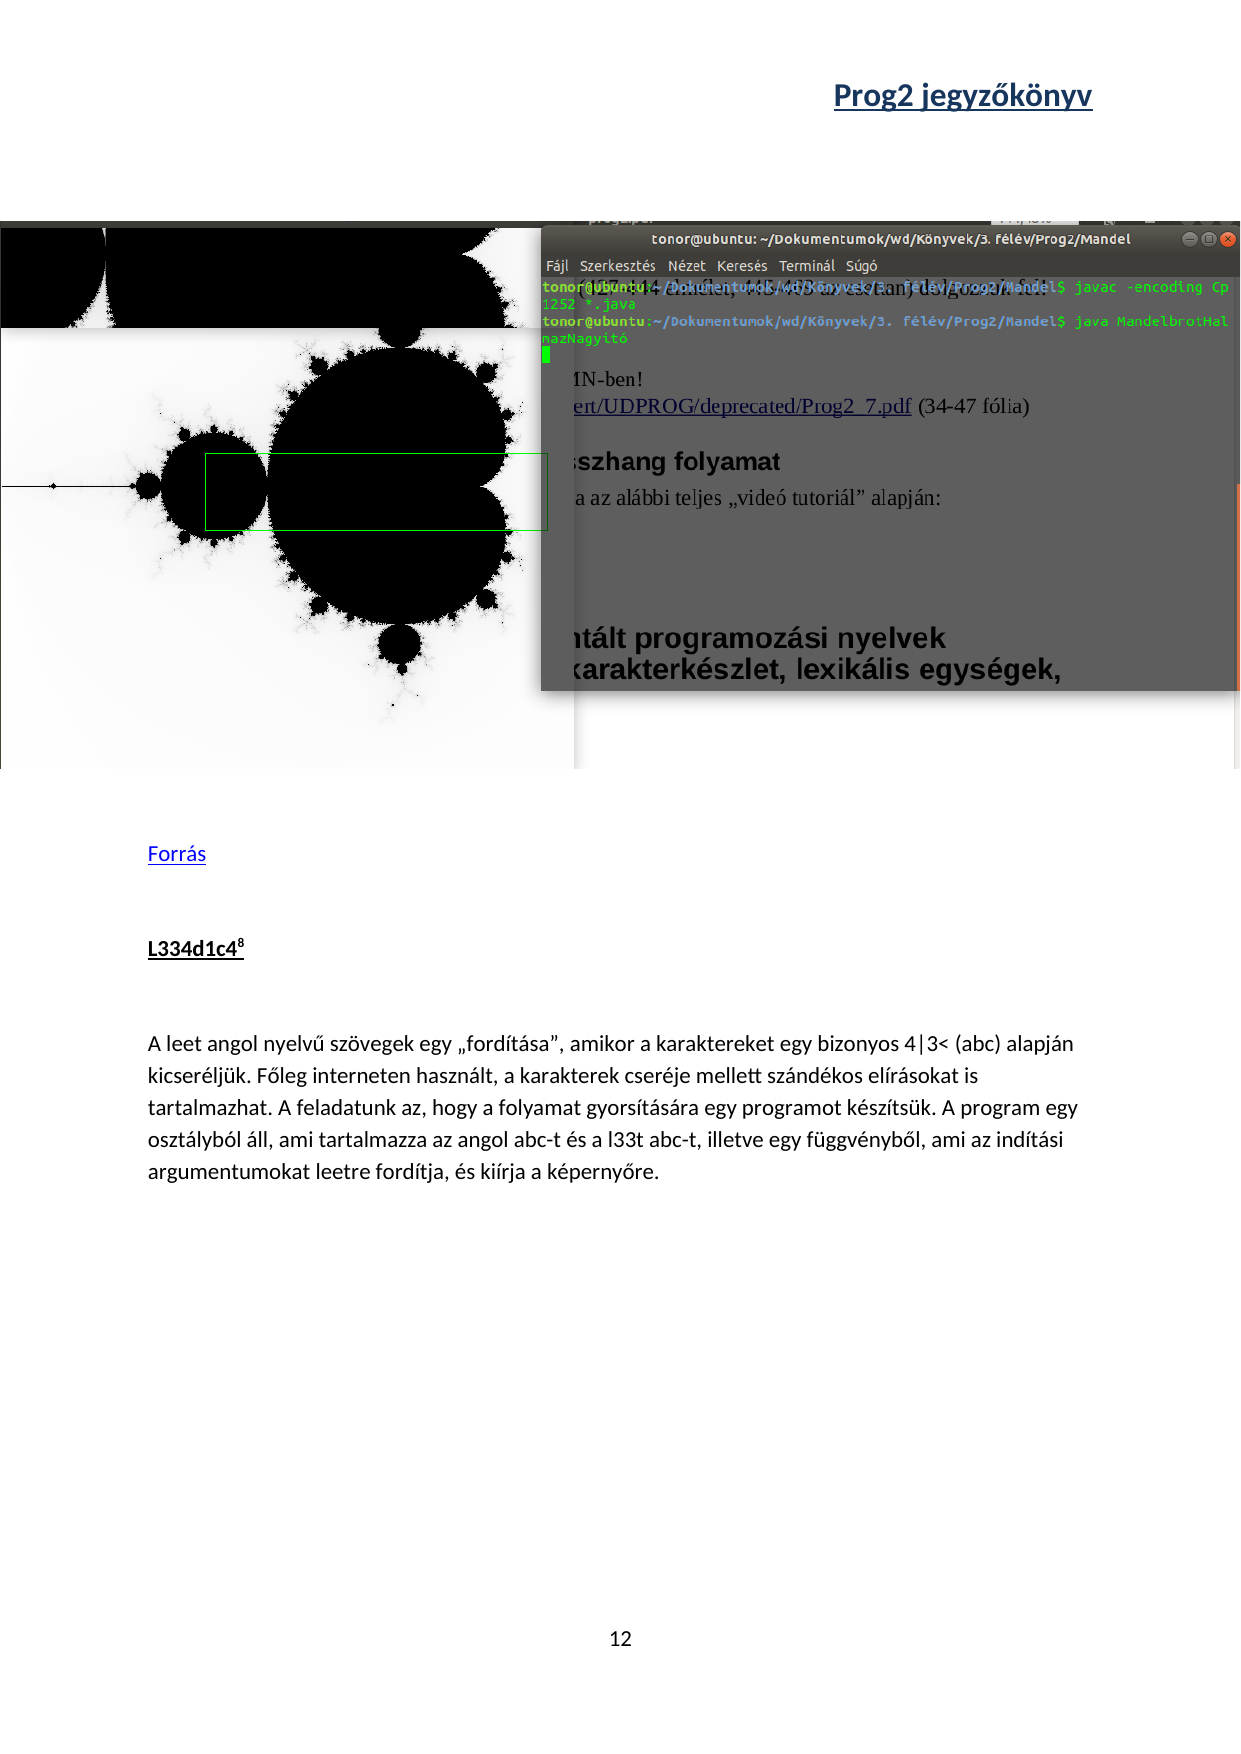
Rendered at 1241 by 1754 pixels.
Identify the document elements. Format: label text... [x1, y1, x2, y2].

text Forrás [148, 769, 1093, 868]
text L334d1c48 [148, 934, 1093, 962]
picture [0, 221, 1241, 769]
text A leet angol nyelvű szövegek egy „fordítása”, amikor a karaktereket egy bizonyos 4|3< (abc) alapján kicseréljük. Főleg interneten használt, a karakterek cseréje mellett szándékos elírásokat is tartalmazhat. A feladatunk az, hogy a folyamat gyorsítására egy programot készítsük. A program egy osztályból áll, ami tartalmazza az angol abc-t és a l33t abc-t, illetve egy függvényből, ami az indítási argumentumokat leetre fordítja, és kiírja a képernyőre. [148, 1029, 1093, 1186]
